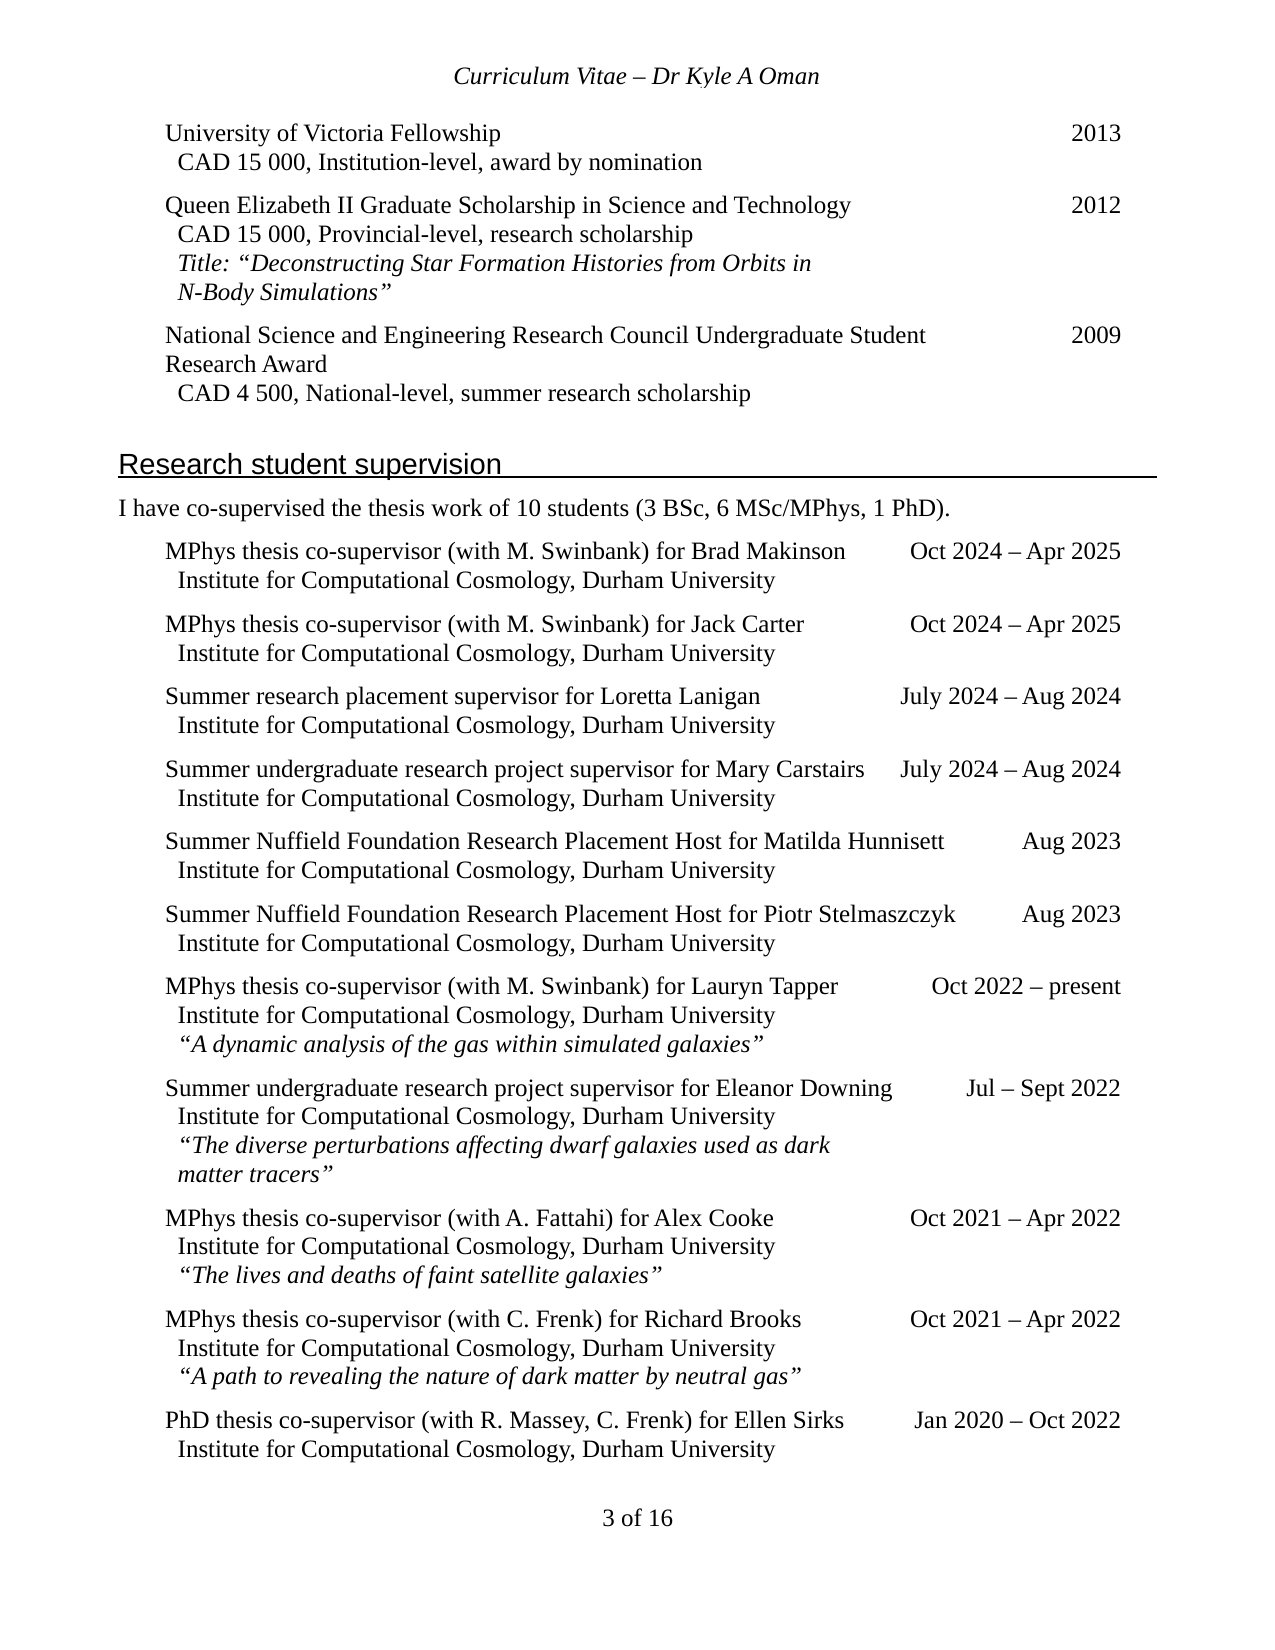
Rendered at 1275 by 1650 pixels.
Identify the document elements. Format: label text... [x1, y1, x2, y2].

text MPhys thesis co-supervisor (with A. Fattahi) for Alex Cooke Oct 2021 – Apr 2022 Institute for Computational Cosmology, Durham University “The lives and deaths of faint satellite galaxies” [118, 1203, 1157, 1289]
text Summer Nuffield Foundation Research Placement Host for Piotr Stelmaszczyk Aug 2023 Institute for Computational Cosmology, Durham University [118, 899, 1157, 956]
subtitle Research student supervision [118, 447, 1157, 476]
text I have co-supervised the thesis work of 10 students (3 BSc, 6 MSc/MPhys, 1 PhD). [118, 493, 1157, 521]
text Summer undergraduate research project supervisor for Mary Carstairs July 2024 – Aug 2024 Institute for Computational Cosmology, Durham University [118, 754, 1157, 811]
text Queen Elizabeth II Graduate Scholarship in Science and Technology 2012 CAD 15 000, Provincial-level, research scholarship Title: “Deconstructing Star Formation Histories from Orbits in N-Body Simulations” [118, 190, 1157, 305]
text MPhys thesis co-supervisor (with M. Swinbank) for Brad Makinson Oct 2024 – Apr 2025 Institute for Computational Cosmology, Durham University [118, 536, 1157, 594]
text Summer research placement supervisor for Loretta Lanigan July 2024 – Aug 2024 Institute for Computational Cosmology, Durham University [118, 681, 1157, 739]
text Summer undergraduate research project supervisor for Eleanor Downing Jul – Sept 2022 Institute for Computational Cosmology, Durham University “The diverse perturbations affecting dwarf galaxies used as dark matter tracers” [118, 1073, 1157, 1188]
text University of Victoria Fellowship 2013 CAD 15 000, Institution-level, award by nomination [118, 118, 1157, 175]
text Summer Nuffield Foundation Research Placement Host for Matilda Hunnisett Aug 2023 Institute for Computational Cosmology, Durham University [118, 826, 1157, 884]
text MPhys thesis co-supervisor (with C. Frenk) for Richard Brooks Oct 2021 – Apr 2022 Institute for Computational Cosmology, Durham University “A path to revealing the nature of dark matter by neutral gas” [118, 1304, 1157, 1390]
text PhD thesis co-supervisor (with R. Massey, C. Frenk) for Ellen Sirks Jan 2020 – Oct 2022 Institute for Computational Cosmology, Durham University [118, 1405, 1157, 1463]
text MPhys thesis co-supervisor (with M. Swinbank) for Jack Carter Oct 2024 – Apr 2025 Institute for Computational Cosmology, Durham University [118, 609, 1157, 666]
text National Science and Engineering Research Council Undergraduate Student 2009 Research Award CAD 4 500, National-level, summer research scholarship [118, 320, 1157, 407]
text MPhys thesis co-supervisor (with M. Swinbank) for Lauryn Tapper Oct 2022 – present Institute for Computational Cosmology, Durham University “A dynamic analysis of the gas within simulated galaxies” [118, 971, 1157, 1058]
